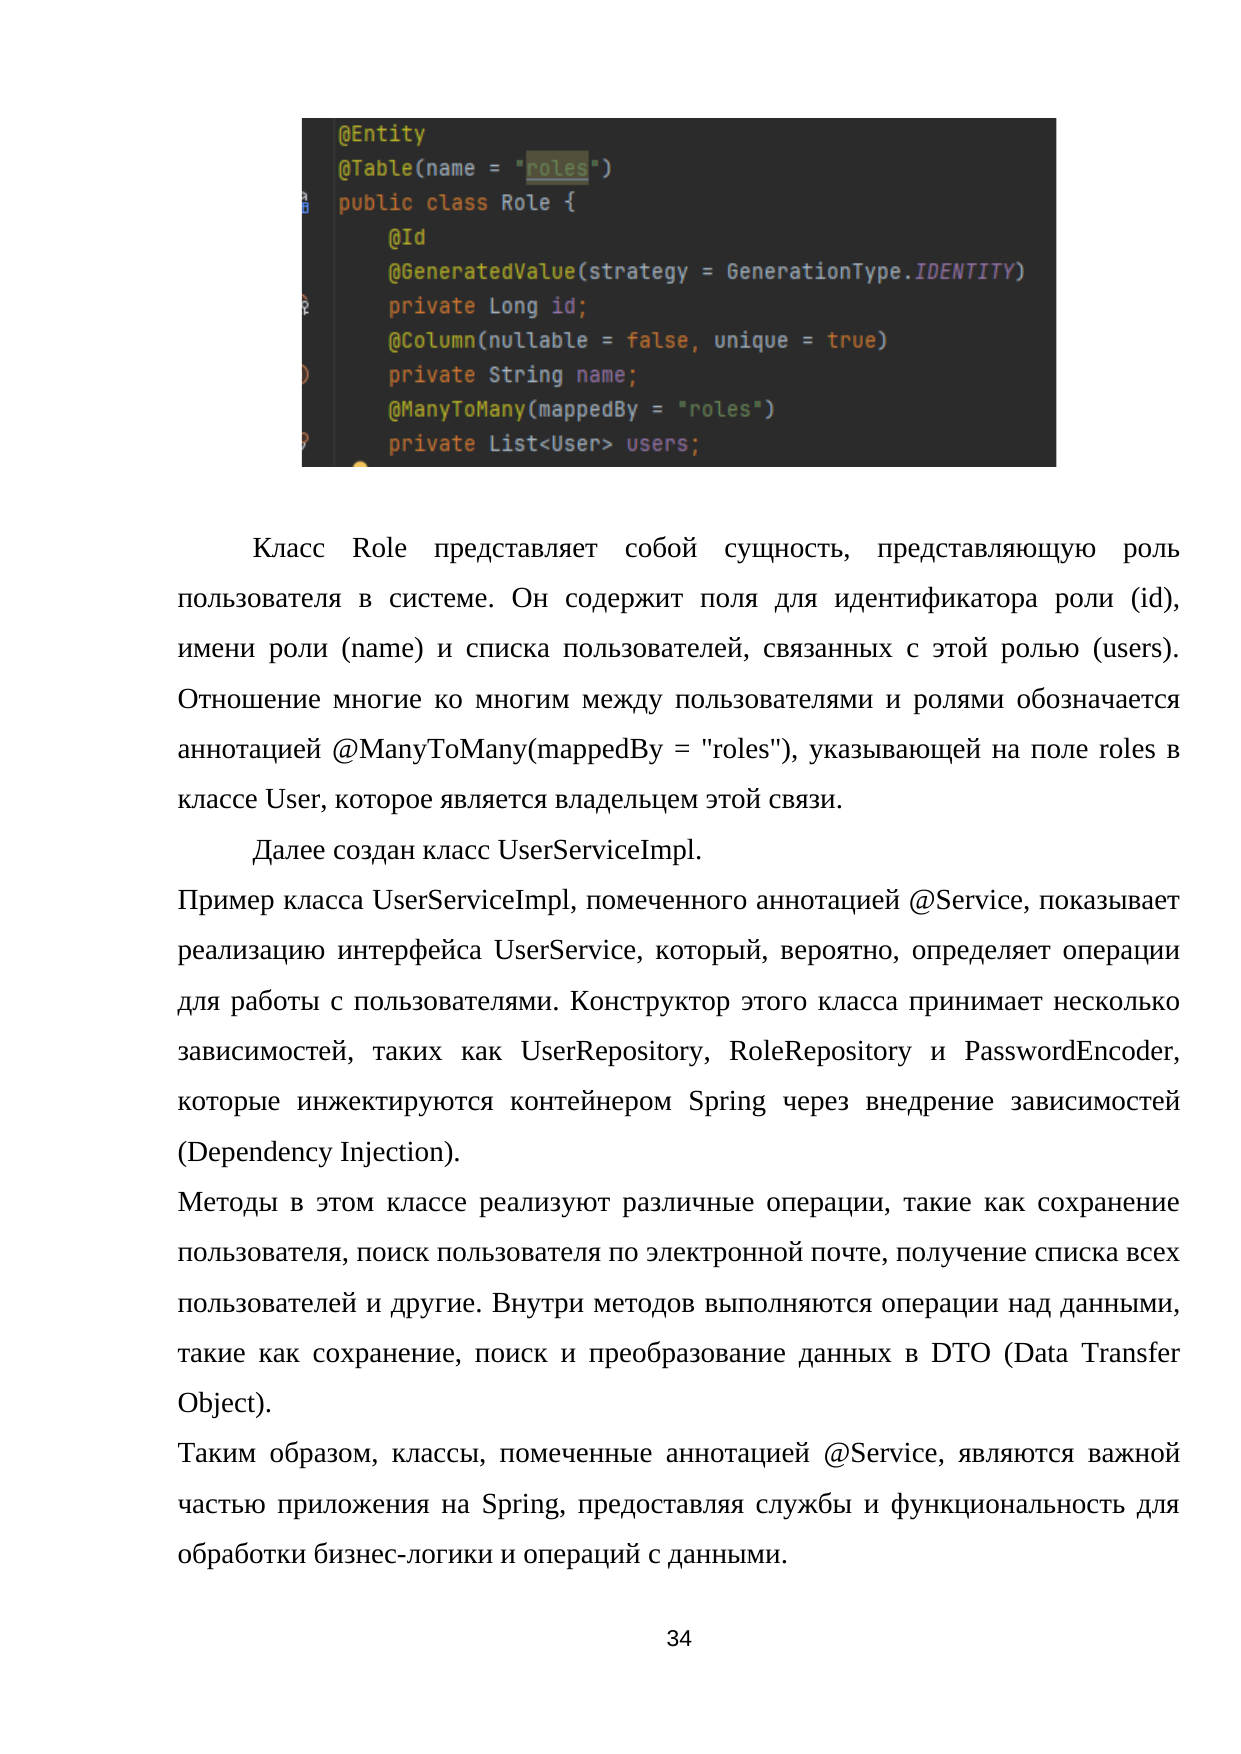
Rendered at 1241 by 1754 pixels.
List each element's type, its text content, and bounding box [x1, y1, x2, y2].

text Далее создан класс UserServiceImpl. [177, 832, 1181, 865]
text Методы в этом классе реализуют различные операции, такие как сохранение пользователя, поиск пользователя по электронной почте, получение списка всех пользователей и другие. Внутри методов выполняются операции над данными, такие как сохранение, поиск и преобразование данных в DTO (Data Transfer Object). [177, 1184, 1181, 1419]
text Таким образом, классы, помеченные аннотацией @Service, являются важной частью приложения на Spring, предоставляя службы и функциональность для обработки бизнес-логики и операций с данными. [177, 1436, 1181, 1570]
text Пример класса UserServiceImpl, помеченного аннотацией @Service, показывает реализацию интерфейса UserService, который, вероятно, определяет операции для работы с пользователями. Конструктор этого класса принимает несколько зависимостей, таких как UserRepository, RoleRepository и PasswordEncoder, которые инжектируются контейнером Spring через внедрение зависимостей (Dependency Injection). [177, 882, 1181, 1167]
picture [301, 118, 1057, 467]
text Класс Role представляет собой сущность, представляющую роль пользователя в системе. Он содержит поля для идентификатора роли (id), имени роли (name) и списка пользователей, связанных с этой ролью (users). Отношение многие ко многим между пользователями и ролями обозначается аннотацией @ManyToMany(mappedBy = "roles"), указывающей на поле roles в классе User, которое является владельцем этой связи. [177, 530, 1181, 815]
